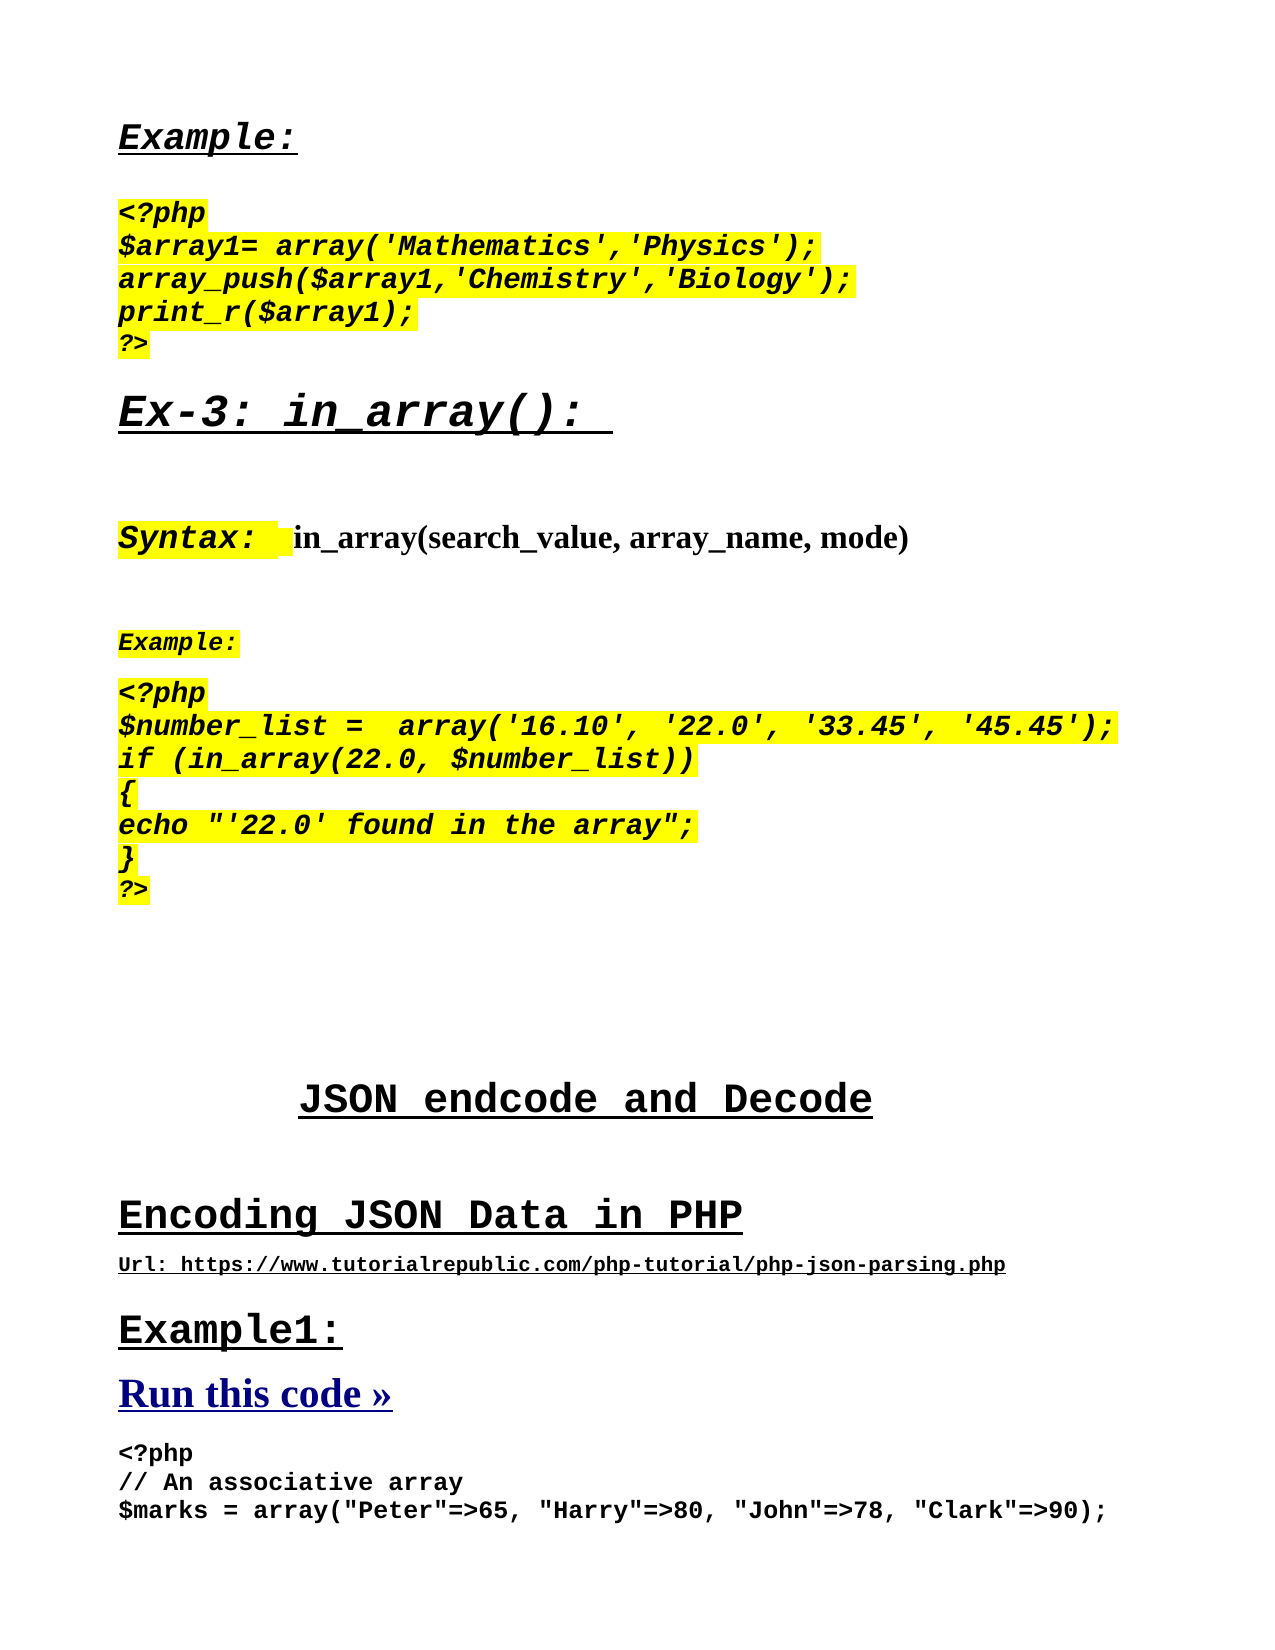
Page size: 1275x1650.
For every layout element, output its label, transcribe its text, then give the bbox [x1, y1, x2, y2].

text Example: [118, 118, 1157, 161]
text // An associative array [118, 1469, 1157, 1497]
text Example: [118, 630, 1157, 658]
text } [118, 843, 1157, 876]
text Syntax: in_array(search_value, array_name, mode) [118, 518, 1157, 559]
text if (in_array(22.0, $number_list)) [118, 744, 1157, 777]
text $number_list = array('16.10', '22.0', '33.45', '45.45'); [118, 711, 1157, 744]
text <?php [118, 198, 1157, 232]
text Url: https://www.tutorialrepublic.com/php-tutorial/php-json-parsing.php [118, 1254, 1157, 1277]
text ?> [118, 876, 1157, 905]
text array_push($array1,'Chemistry','Biology'); [118, 264, 1157, 298]
subtitle Encoding JSON Data in PHP [118, 1194, 1157, 1241]
text Ex-3: in_array(): [118, 388, 1157, 440]
text <?php [118, 1441, 1157, 1469]
subtitle Example1: [118, 1309, 1157, 1356]
text echo "'22.0' found in the array"; [118, 810, 1157, 843]
text Run this code » [118, 1369, 1157, 1417]
text print_r($array1); [118, 298, 1157, 331]
text ?> [118, 331, 1157, 359]
text { [118, 777, 1157, 810]
text <?php [118, 678, 1157, 711]
text $marks = array("Peter"=>65, "Harry"=>80, "John"=>78, "Clark"=>90); [118, 1497, 1157, 1526]
text JSON endcode and Decode [118, 1078, 1157, 1125]
text $array1= array('Mathematics','Physics'); [118, 232, 1157, 264]
